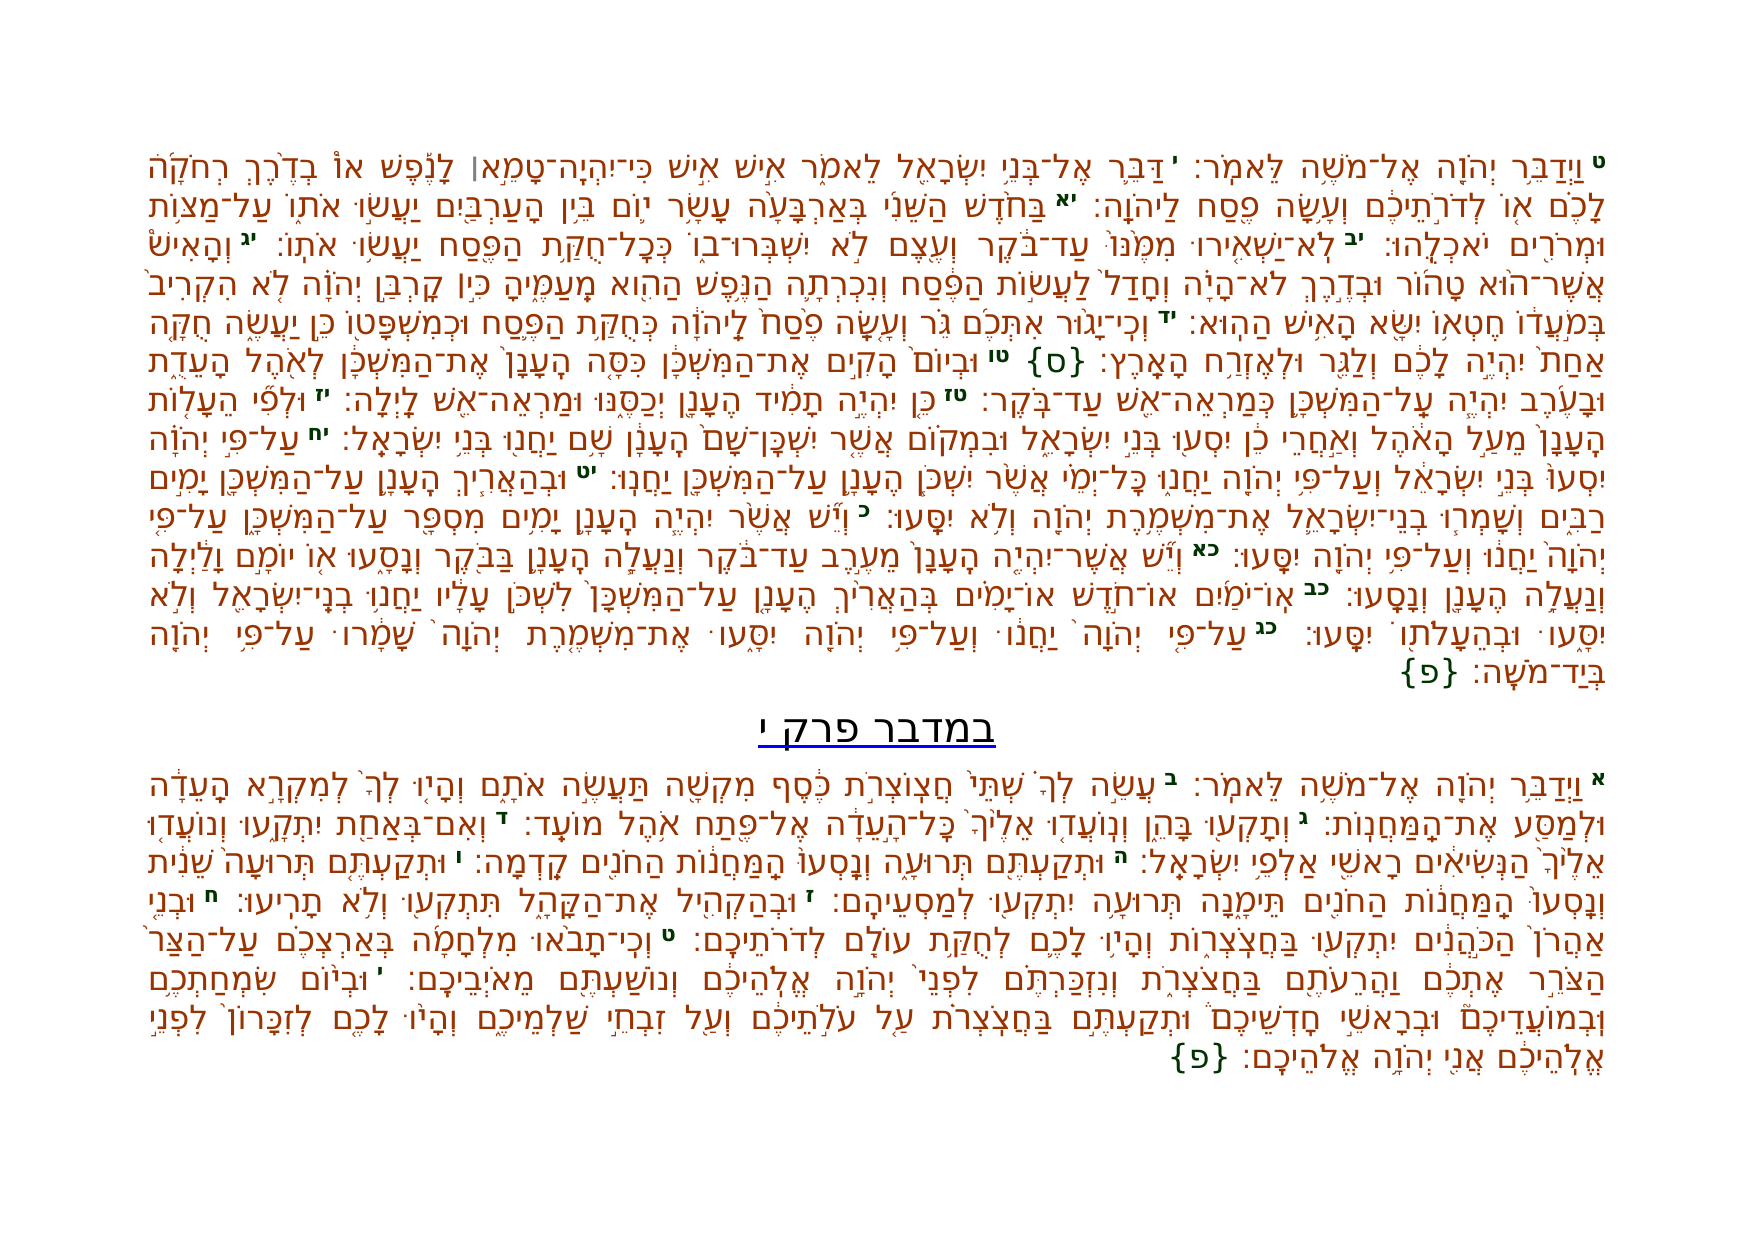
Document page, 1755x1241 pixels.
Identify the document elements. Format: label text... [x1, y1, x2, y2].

text א וַיְדַבֵּ֥ר יְהֹוָ֖ה אֶל־מֹשֶׁ֥ה לֵּאמֹֽר׃ ב עֲשֵׂ֣ה לְךָ֗ שְׁתֵּי֙ חֲצֽוֹצְרֹ֣ת כֶּ֔סֶף מִקְשָׁ֖ה תַּעֲשֶׂ֣ה אֹתָ֑ם וְהָי֤וּ לְךָ֙ לְמִקְרָ֣א הָֽעֵדָ֔ה וּלְמַסַּ֖ע אֶת־הַֽמַּחֲנֽוֹת׃ ג וְתָקְע֖וּ בָּהֵ֑ן וְנֽוֹעֲד֤וּ אֵלֶ֙יךָ֙ כׇּל־הָ֣עֵדָ֔ה אֶל־פֶּ֖תַח אֹ֥הֶל מוֹעֵֽד׃ ד וְאִם־בְּאַחַ֖ת יִתְקָ֑עוּ וְנוֹעֲד֤וּ אֵלֶ֙יךָ֙ הַנְּשִׂיאִ֔ים רָאשֵׁ֖י אַלְפֵ֥י יִשְׂרָאֵֽל׃ ה וּתְקַעְתֶּ֖ם תְּרוּעָ֑ה וְנָֽסְעוּ֙ הַֽמַּחֲנ֔וֹת הַחֹנִ֖ים קֵֽדְמָה׃ ו וּתְקַעְתֶּ֤ם תְּרוּעָה֙ שֵׁנִ֔ית וְנָֽסְעוּ֙ הַֽמַּחֲנ֔וֹת הַחֹנִ֖ים תֵּימָ֑נָה תְּרוּעָ֥ה יִתְקְע֖וּ לְמַסְעֵיהֶֽם׃ ז וּבְהַקְהִ֖יל אֶת־הַקָּהָ֑ל תִּתְקְע֖וּ וְלֹ֥א תָרִֽיעוּ׃ ח וּבְנֵ֤י אַהֲרֹן֙ הַכֹּ֣הֲנִ֔ים יִתְקְע֖וּ בַּחֲצֹֽצְר֑וֹת וְהָי֥וּ לָכֶ֛ם לְחֻקַּ֥ת עוֹלָ֖ם לְדֹרֹתֵיכֶֽם׃ ט וְכִֽי־תָבֹ֨אוּ מִלְחָמָ֜ה בְּאַרְצְכֶ֗ם עַל־הַצַּר֙ הַצֹּרֵ֣ר אֶתְכֶ֔ם וַהֲרֵעֹתֶ֖ם בַּחֲצֹצְרֹ֑ת וְנִזְכַּרְתֶּ֗ם לִפְנֵי֙ יְהֹוָ֣ה אֱלֹֽהֵיכֶ֔ם וְנוֹשַׁעְתֶּ֖ם מֵאֹיְבֵיכֶֽם׃ י וּבְי֨וֹם שִׂמְחַתְכֶ֥ם וּֽבְמוֹעֲדֵיכֶם֮ וּבְרָאשֵׁ֣י חׇדְשֵׁיכֶם֒ וּתְקַעְתֶּ֣ם בַּחֲצֹֽצְרֹ֗ת עַ֚ל עֹלֹ֣תֵיכֶ֔ם וְעַ֖ל זִבְחֵ֣י שַׁלְמֵיכֶ֑ם וְהָי֨וּ לָכֶ֤ם לְזִכָּרוֹן֙ לִפְנֵ֣י אֱלֹֽהֵיכֶ֔ם אֲנִ֖י יְהֹוָ֥ה אֱלֹהֵיכֶֽם׃ {פ} [148, 765, 1606, 1076]
text במדבר פרק י [148, 704, 1606, 753]
text ט וַיְדַבֵּ֥ר יְהֹוָ֖ה אֶל־מֹשֶׁ֥ה לֵּאמֹֽר׃ י דַּבֵּ֛ר אֶל־בְּנֵ֥י יִשְׂרָאֵ֖ל לֵאמֹ֑ר אִ֣ישׁ אִ֣ישׁ כִּי־יִהְיֶֽה־טָמֵ֣א׀ לָנֶ֡פֶשׁ אוֹ֩ בְדֶ֨רֶךְ רְחֹקָ֜הׄ לָכֶ֗ם א֚וֹ לְדֹרֹ֣תֵיכֶ֔ם וְעָ֥שָׂה פֶ֖סַח לַיהֹוָֽה׃ יא בַּחֹ֨דֶשׁ הַשֵּׁנִ֜י בְּאַרְבָּעָ֨ה עָשָׂ֥ר י֛וֹם בֵּ֥ין הָעַרְבַּ֖יִם יַעֲשׂ֣וּ אֹת֑וֹ עַל־מַצּ֥וֹת וּמְרֹרִ֖ים יֹאכְלֻֽהוּ׃ יב לֹֽא־יַשְׁאִ֤ירוּ מִמֶּ֙נּוּ֙ עַד־בֹּ֔קֶר וְעֶ֖צֶם לֹ֣א יִשְׁבְּרוּ־ב֑וֹ כְּכׇל־חֻקַּ֥ת הַפֶּ֖סַח יַעֲשׂ֥וּ אֹתֽוֹ׃ יג וְהָאִישׁ֩ אֲשֶׁר־ה֨וּא טָה֜וֹר וּבְדֶ֣רֶךְ לֹא־הָיָ֗ה וְחָדַל֙ לַעֲשׂ֣וֹת הַפֶּ֔סַח וְנִכְרְתָ֛ה הַנֶּ֥פֶשׁ הַהִ֖וא מֵֽעַמֶּ֑יהָ כִּ֣י׀ קׇרְבַּ֣ן יְהֹוָ֗ה לֹ֤א הִקְרִיב֙ בְּמֹ֣עֲד֔וֹ חֶטְא֥וֹ יִשָּׂ֖א הָאִ֥ישׁ הַהֽוּא׃ יד וְכִֽי־יָג֨וּר אִתְּכֶ֜ם גֵּ֗ר וְעָ֤שָֽׂה פֶ֙סַח֙ לַֽיהֹוָ֔ה כְּחֻקַּ֥ת הַפֶּ֛סַח וּכְמִשְׁפָּט֖וֹ כֵּ֣ן יַעֲשֶׂ֑ה חֻקָּ֤ה אַחַת֙ יִהְיֶ֣ה לָכֶ֔ם וְלַגֵּ֖ר וּלְאֶזְרַ֥ח הָאָֽרֶץ׃ {ס} טו וּבְיוֹם֙ הָקִ֣ים אֶת־הַמִּשְׁכָּ֔ן כִּסָּ֤ה הֶֽעָנָן֙ אֶת־הַמִּשְׁכָּ֔ן לְאֹ֖הֶל הָעֵדֻ֑ת וּבָעֶ֜רֶב יִהְיֶ֧ה עַֽל־הַמִּשְׁכָּ֛ן כְּמַרְאֵה־אֵ֖שׁ עַד־בֹּֽקֶר׃ טז כֵּ֚ן יִהְיֶ֣ה תָמִ֔יד הֶעָנָ֖ן יְכַסֶּ֑נּוּ וּמַרְאֵה־אֵ֖שׁ לָֽיְלָה׃ יז וּלְפִ֞י הֵעָל֤וֹת הֶֽעָנָן֙ מֵעַ֣ל הָאֹ֔הֶל וְאַ֣חֲרֵי כֵ֔ן יִסְע֖וּ בְּנֵ֣י יִשְׂרָאֵ֑ל וּבִמְק֗וֹם אֲשֶׁ֤ר יִשְׁכׇּן־שָׁם֙ הֶֽעָנָ֔ן שָׁ֥ם יַחֲנ֖וּ בְּנֵ֥י יִשְׂרָאֵֽל׃ יח עַל־פִּ֣י יְהֹוָ֗ה יִסְעוּ֙ בְּנֵ֣י יִשְׂרָאֵ֔ל וְעַל־פִּ֥י יְהֹוָ֖ה יַחֲנ֑וּ כׇּל־יְמֵ֗י אֲשֶׁ֨ר יִשְׁכֹּ֧ן הֶעָנָ֛ן עַל־הַמִּשְׁכָּ֖ן יַחֲנֽוּ׃ יט וּבְהַאֲרִ֧יךְ הֶֽעָנָ֛ן עַל־הַמִּשְׁכָּ֖ן יָמִ֣ים רַבִּ֑ים וְשָׁמְר֧וּ בְנֵי־יִשְׂרָאֵ֛ל אֶת־מִשְׁמֶ֥רֶת יְהֹוָ֖ה וְלֹ֥א יִסָּֽעוּ׃ כ וְיֵ֞שׁ אֲשֶׁ֨ר יִהְיֶ֧ה הֶֽעָנָ֛ן יָמִ֥ים מִסְפָּ֖ר עַל־הַמִּשְׁכָּ֑ן עַל־פִּ֤י יְהֹוָה֙ יַחֲנ֔וּ וְעַל־פִּ֥י יְהֹוָ֖ה יִסָּֽעוּ׃ כא וְיֵ֞שׁ אֲשֶׁר־יִהְיֶ֤ה הֶֽעָנָן֙ מֵעֶ֣רֶב עַד־בֹּ֔קֶר וְנַעֲלָ֧ה הֶֽעָנָ֛ן בַּבֹּ֖קֶר וְנָסָ֑עוּ א֚וֹ יוֹמָ֣ם וָלַ֔יְלָה וְנַעֲלָ֥ה הֶעָנָ֖ן וְנָסָֽעוּ׃ כב אֽוֹ־יֹמַ֜יִם אוֹ־חֹ֣דֶשׁ אוֹ־יָמִ֗ים בְּהַאֲרִ֨יךְ הֶעָנָ֤ן עַל־הַמִּשְׁכָּן֙ לִשְׁכֹּ֣ן עָלָ֔יו יַחֲנ֥וּ בְנֵֽי־יִשְׂרָאֵ֖ל וְלֹ֣א יִסָּ֑עוּ וּבְהֵעָלֹת֖וֹ יִסָּֽעוּ׃ כג עַל־פִּ֤י יְהֹוָה֙ יַחֲנ֔וּ וְעַל־פִּ֥י יְהֹוָ֖ה יִסָּ֑עוּ אֶת־מִשְׁמֶ֤רֶת יְהֹוָה֙ שָׁמָ֔רוּ עַל־פִּ֥י יְהֹוָ֖ה בְּיַד־מֹשֶֽׁה׃ {פ} [148, 148, 1606, 692]
